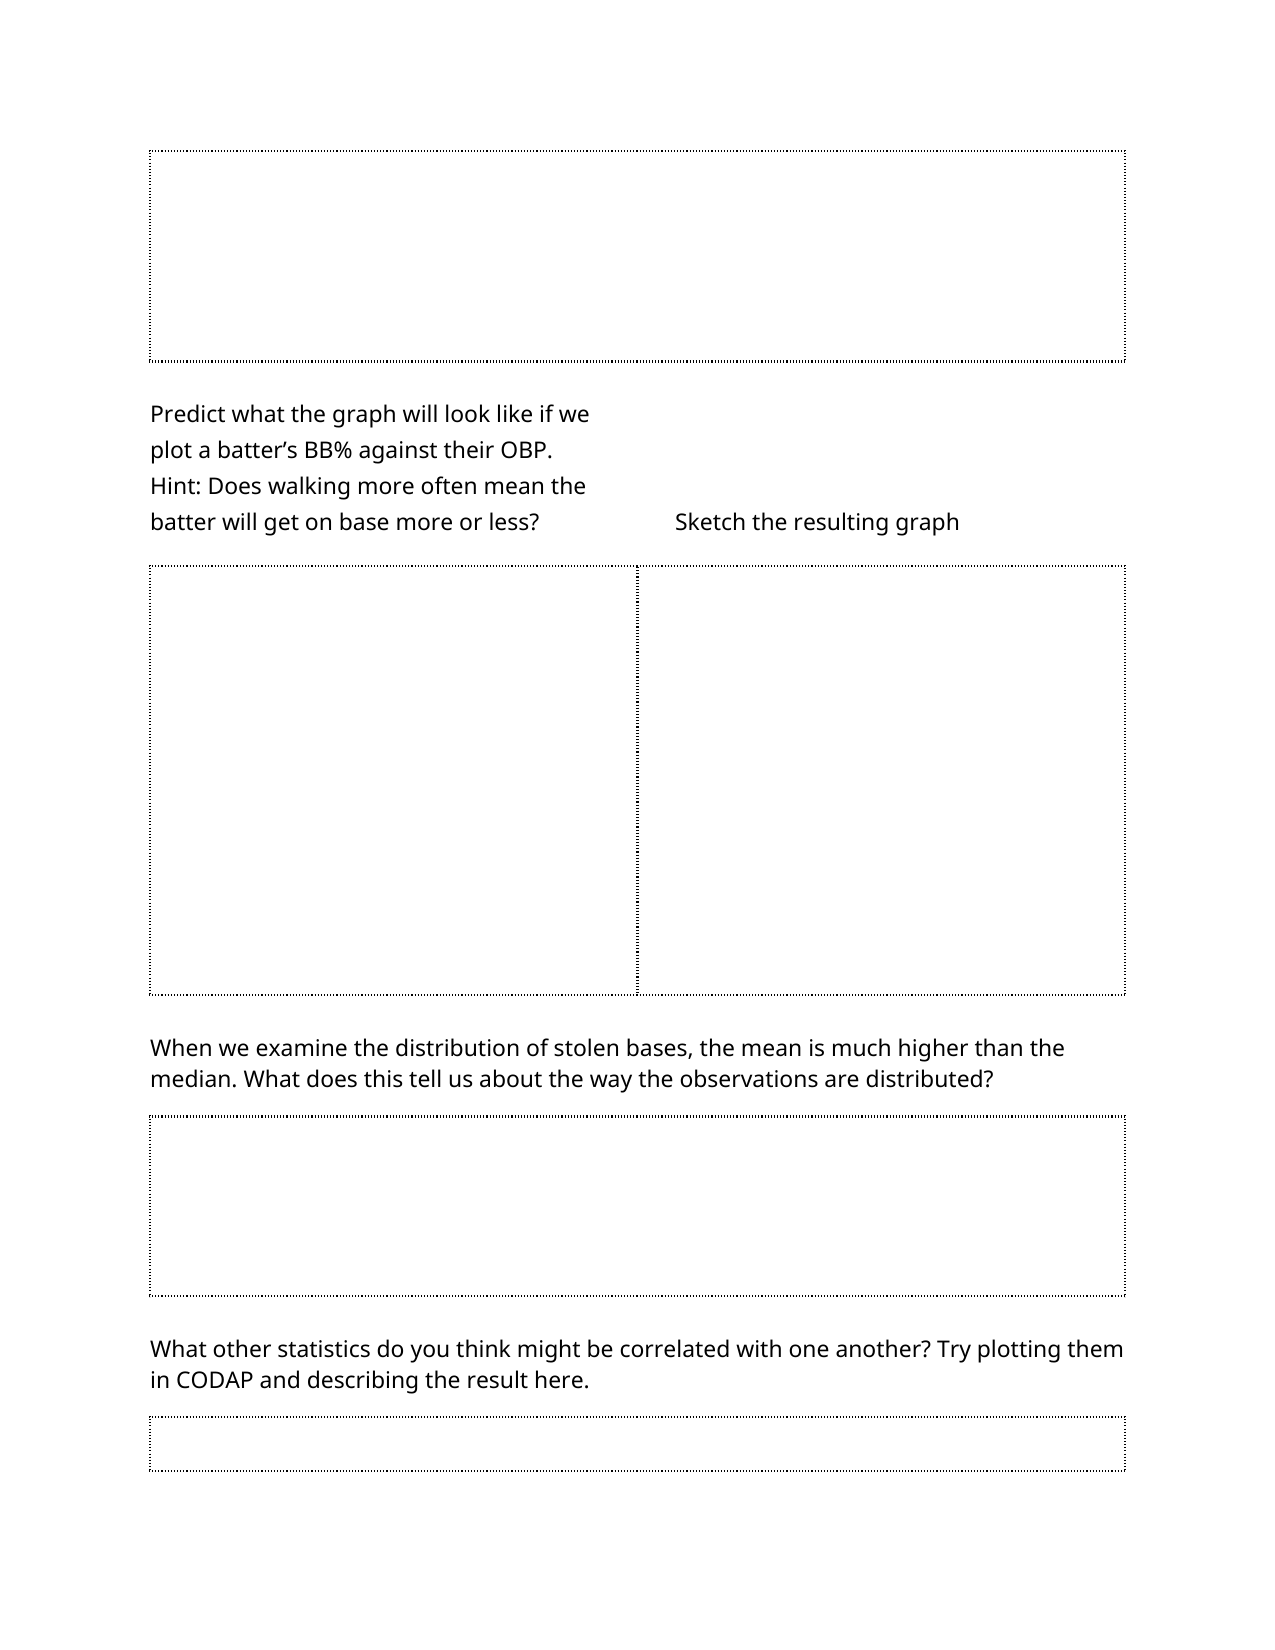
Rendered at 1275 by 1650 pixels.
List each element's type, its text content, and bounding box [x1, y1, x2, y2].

text Sketch the resulting graph [675, 506, 1125, 537]
table_header [150, 1115, 1125, 1294]
table_header [150, 150, 1125, 360]
table_header [150, 565, 637, 994]
text What other statistics do you think might be correlated with one another? Try plotting them in CODAP and describing the result here. [150, 1333, 1125, 1395]
table_header [150, 1416, 1125, 1470]
text Predict what the graph will look like if we plot a batter’s BB% against their OBP. [150, 398, 600, 466]
text When we examine the distribution of stolen bases, the mean is much higher than the median. What does this tell us about the way the observations are distributed? [150, 1032, 1125, 1094]
table_header [638, 565, 1125, 994]
text Hint: Does walking more often mean the batter will get on base more or less? [150, 470, 600, 537]
